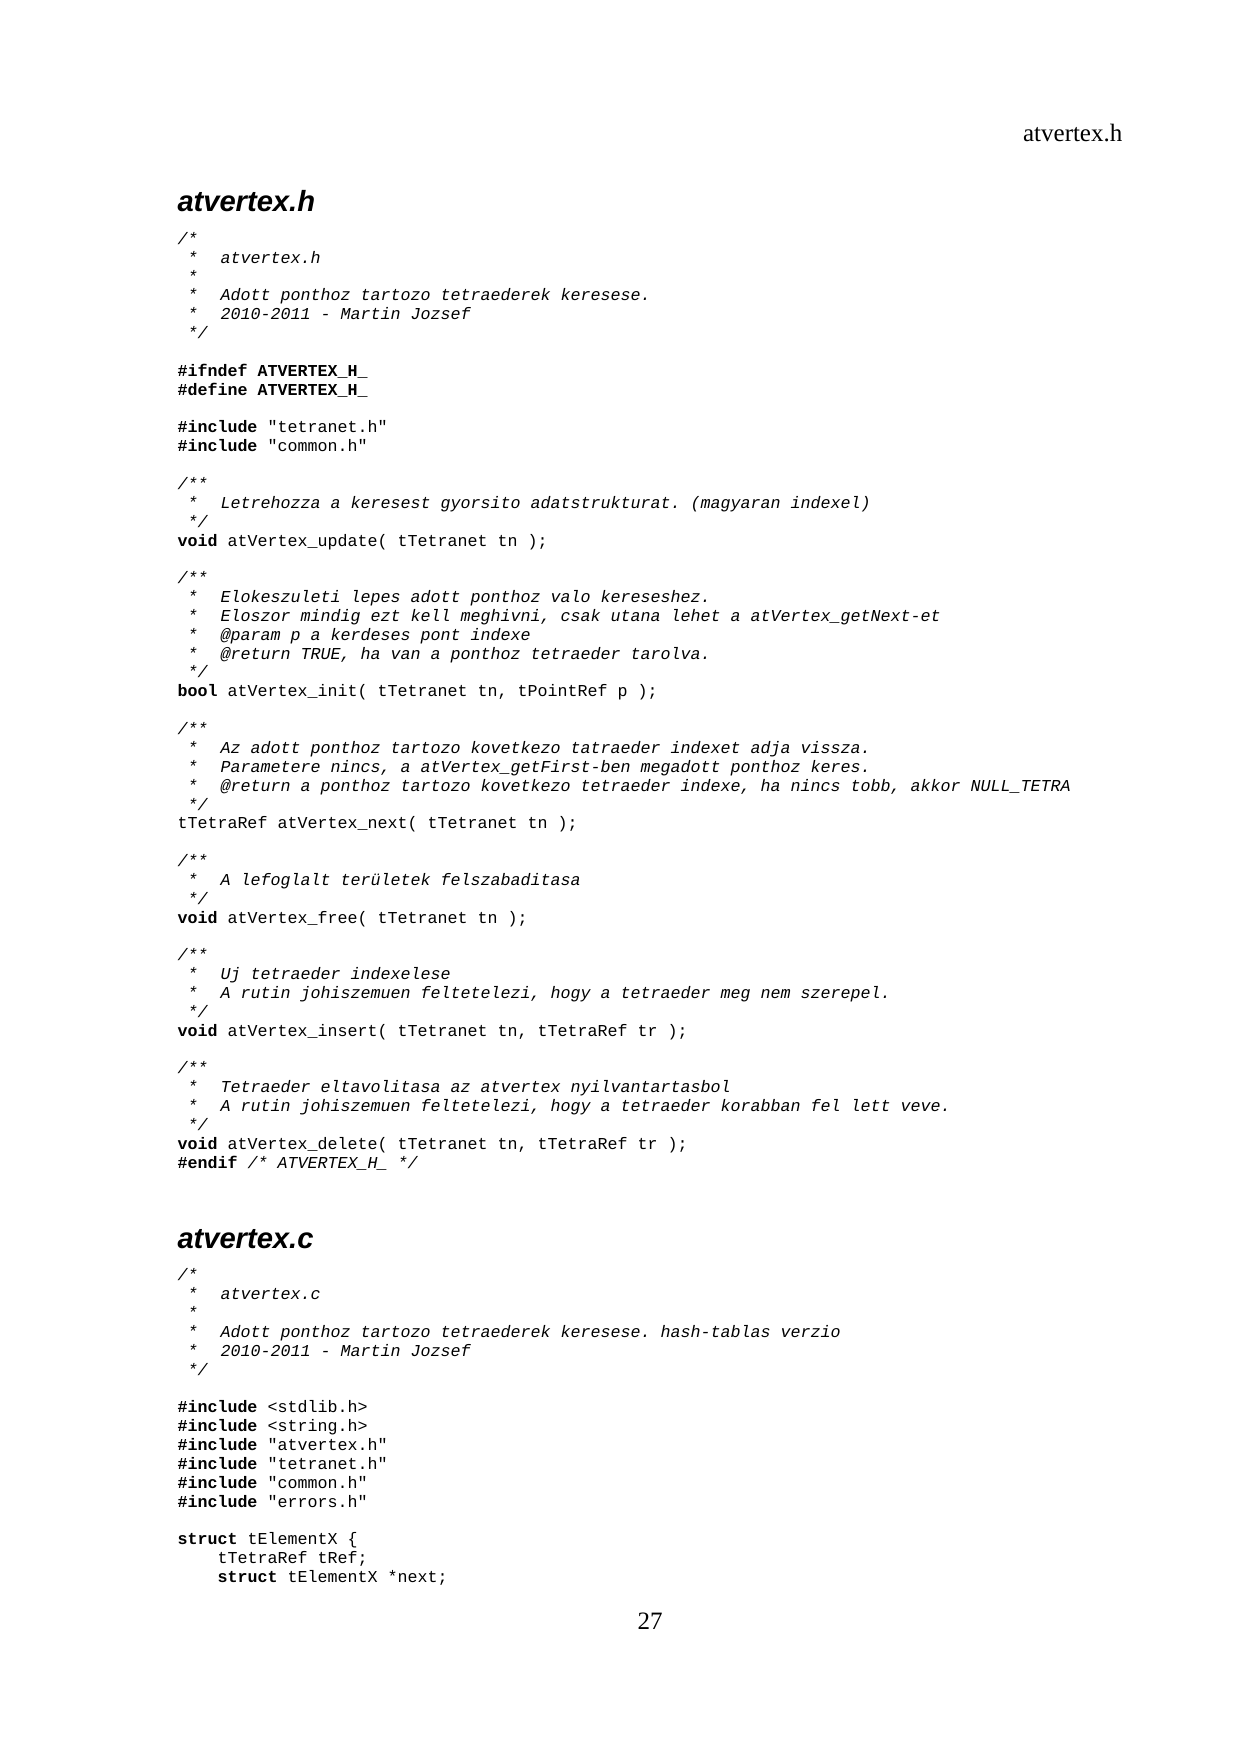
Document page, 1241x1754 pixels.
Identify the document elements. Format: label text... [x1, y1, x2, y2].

subtitle atvertex.h [177, 184, 1122, 218]
subtitle atvertex.c [177, 1221, 1122, 1254]
text /* * atvertex.h * * Adott ponthoz tartozo tetraederek keresese. * 2010-2011 - Martin Jozsef */ #ifndef ATVERTEX_H_ #define ATVERTEX_H_ #include "tetranet.h" #include "common.h" /** * Letrehozza a keresest gyorsito adatstrukturat. (magyaran indexel) */ void atVertex_update( tTetranet tn ); /** * Elokeszuleti lepes adott ponthoz valo kereseshez. * Eloszor mindig ezt kell meghivni, csak utana lehet a atVertex_getNext-et * @param p a kerdeses pont indexe * @return TRUE, ha van a ponthoz tetraeder tarolva. */ bool atVertex_init( tTetranet tn, tPointRef p ); /** * Az adott ponthoz tartozo kovetkezo tatraeder indexet adja vissza. * Parametere nincs, a atVertex_getFirst-ben megadott ponthoz keres. * @return a ponthoz tartozo kovetkezo tetraeder indexe, ha nincs tobb, akkor NULL_TETRA */ tTetraRef atVertex_next( tTetranet tn ); /** * A lefoglalt területek felszabaditasa */ void atVertex_free( tTetranet tn ); /** * Uj tetraeder indexelese * A rutin johiszemuen feltetelezi, hogy a tetraeder meg nem szerepel. */ void atVertex_insert( tTetranet tn, tTetraRef tr ); /** * Tetraeder eltavolitasa az atvertex nyilvantartasbol * A rutin johiszemuen feltetelezi, hogy a tetraeder korabban fel lett veve. */ void atVertex_delete( tTetranet tn, tTetraRef tr ); #endif /* ATVERTEX_H_ */ [177, 230, 1122, 1173]
text /* * atvertex.c * * Adott ponthoz tartozo tetraederek keresese. hash-tablas verzio * 2010-2011 - Martin Jozsef */ #include <stdlib.h> #include <string.h> #include "atvertex.h" #include "tetranet.h" #include "common.h" #include "errors.h" struct tElementX { tTetraRef tRef; struct tElementX *next; [177, 1267, 1122, 1587]
